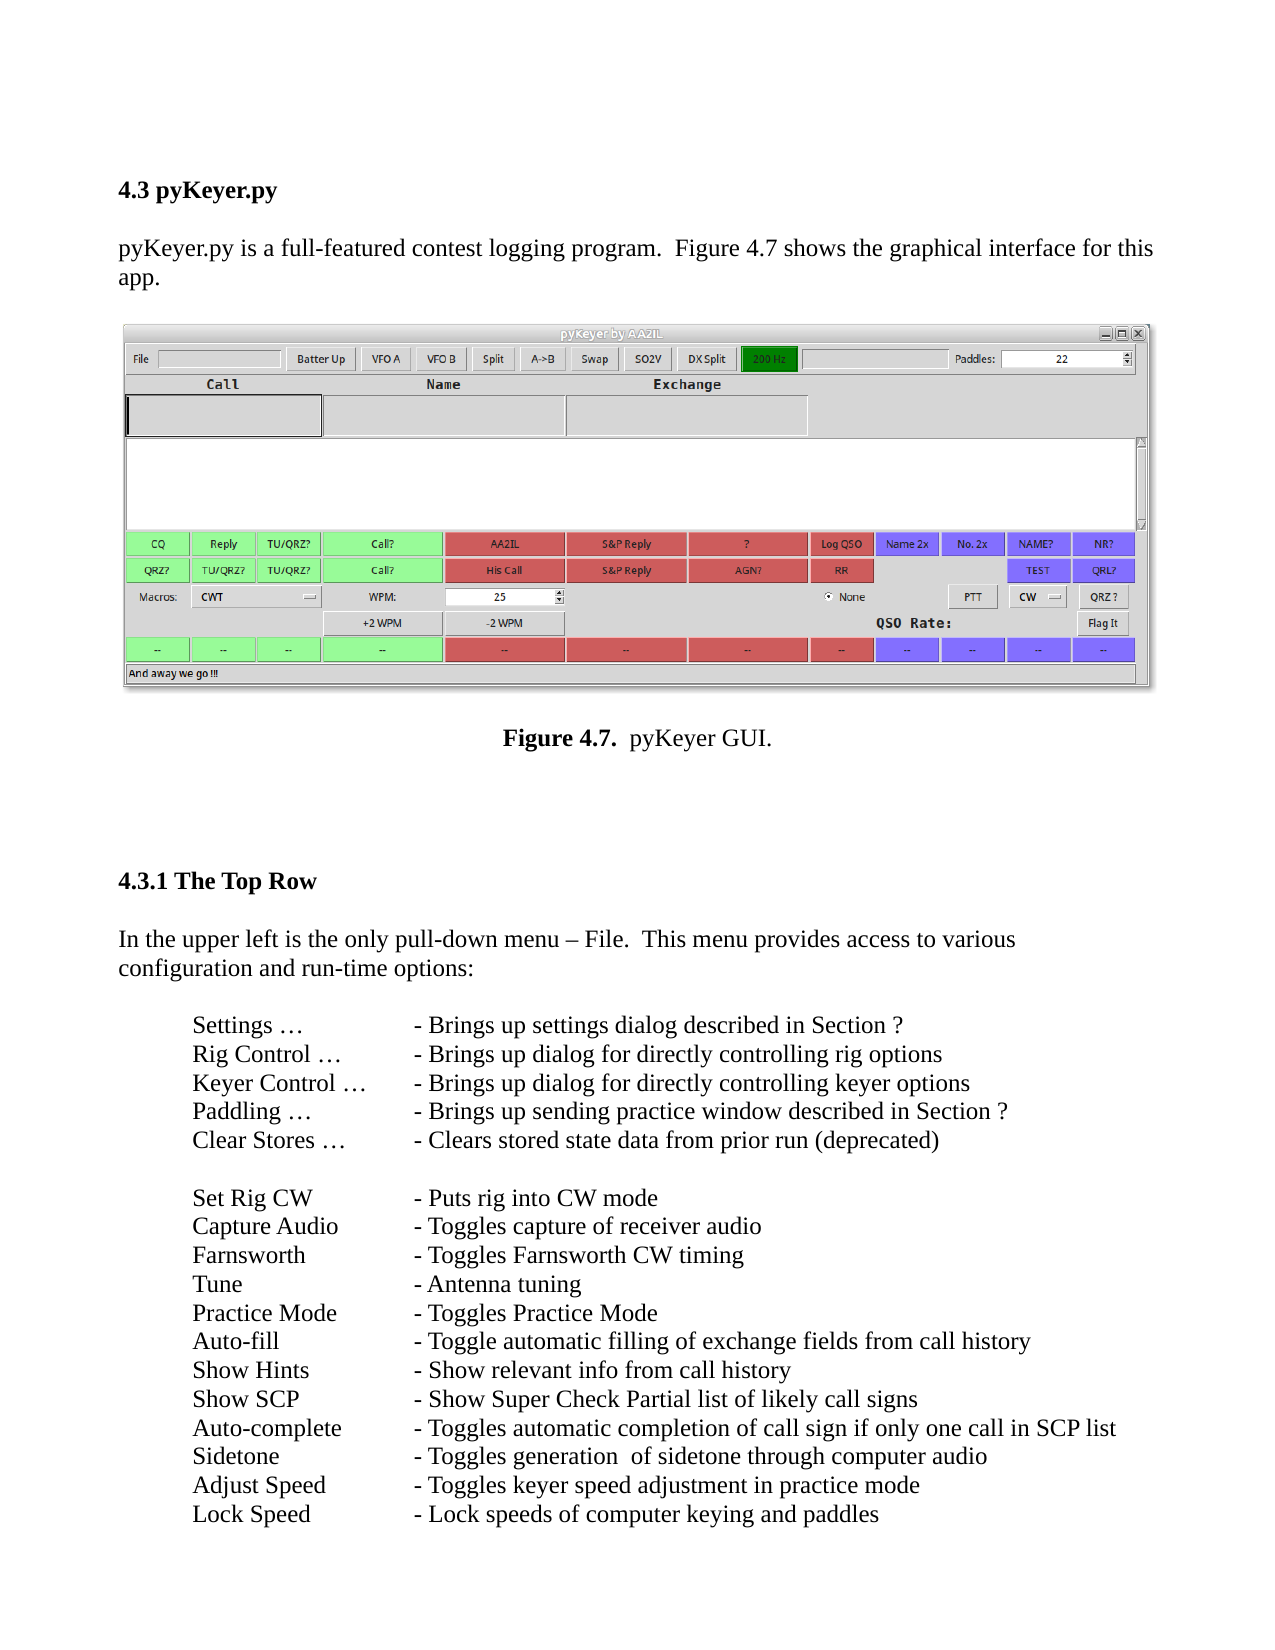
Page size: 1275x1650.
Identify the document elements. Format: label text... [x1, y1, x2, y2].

text Tune - Antenna tuning [118, 1269, 1157, 1298]
text Keyer Control … - Brings up dialog for directly controlling keyer options [118, 1068, 1157, 1096]
text Rig Control … - Brings up dialog for directly controlling rig options [118, 1039, 1157, 1068]
text Capture Audio - Toggles capture of receiver audio [118, 1211, 1157, 1240]
text Lock Speed - Lock speeds of computer keying and paddles [118, 1499, 1157, 1528]
text 4.3.1 The Top Row [118, 866, 1157, 895]
text Show SCP - Show Super Check Partial list of likely call signs [118, 1384, 1157, 1413]
picture [118, 319, 1157, 694]
text Settings … - Brings up settings dialog described in Section ? [118, 1010, 1157, 1039]
text 4.3 pyKeyer.py [118, 176, 1157, 204]
text Practice Mode - Toggles Practice Mode [118, 1298, 1157, 1326]
text Show Hints - Show relevant info from call history [118, 1355, 1157, 1384]
text Sidetone - Toggles generation of sidetone through computer audio [118, 1441, 1157, 1470]
text Clear Stores … - Clears stored state data from prior run (deprecated) [118, 1125, 1157, 1154]
text Auto-complete - Toggles automatic completion of call sign if only one call in SCP list [118, 1413, 1157, 1441]
text Paddling … - Brings up sending practice window described in Section ? [118, 1096, 1157, 1125]
text Auto-fill - Toggle automatic filling of exchange fields from call history [118, 1326, 1157, 1355]
text pyKeyer.py is a full-featured contest logging program. Figure 4.7 shows the graphical interface for this app. [118, 233, 1157, 291]
text Figure 4.7. pyKeyer GUI. [118, 723, 1157, 751]
text In the upper left is the only pull-down menu – File. This menu provides access to various configuration and run-time options: [118, 924, 1157, 981]
text Farnsworth - Toggles Farnsworth CW timing [118, 1240, 1157, 1269]
text Set Rig CW - Puts rig into CW mode [118, 1183, 1157, 1211]
text Adjust Speed - Toggles keyer speed adjustment in practice mode [118, 1470, 1157, 1499]
